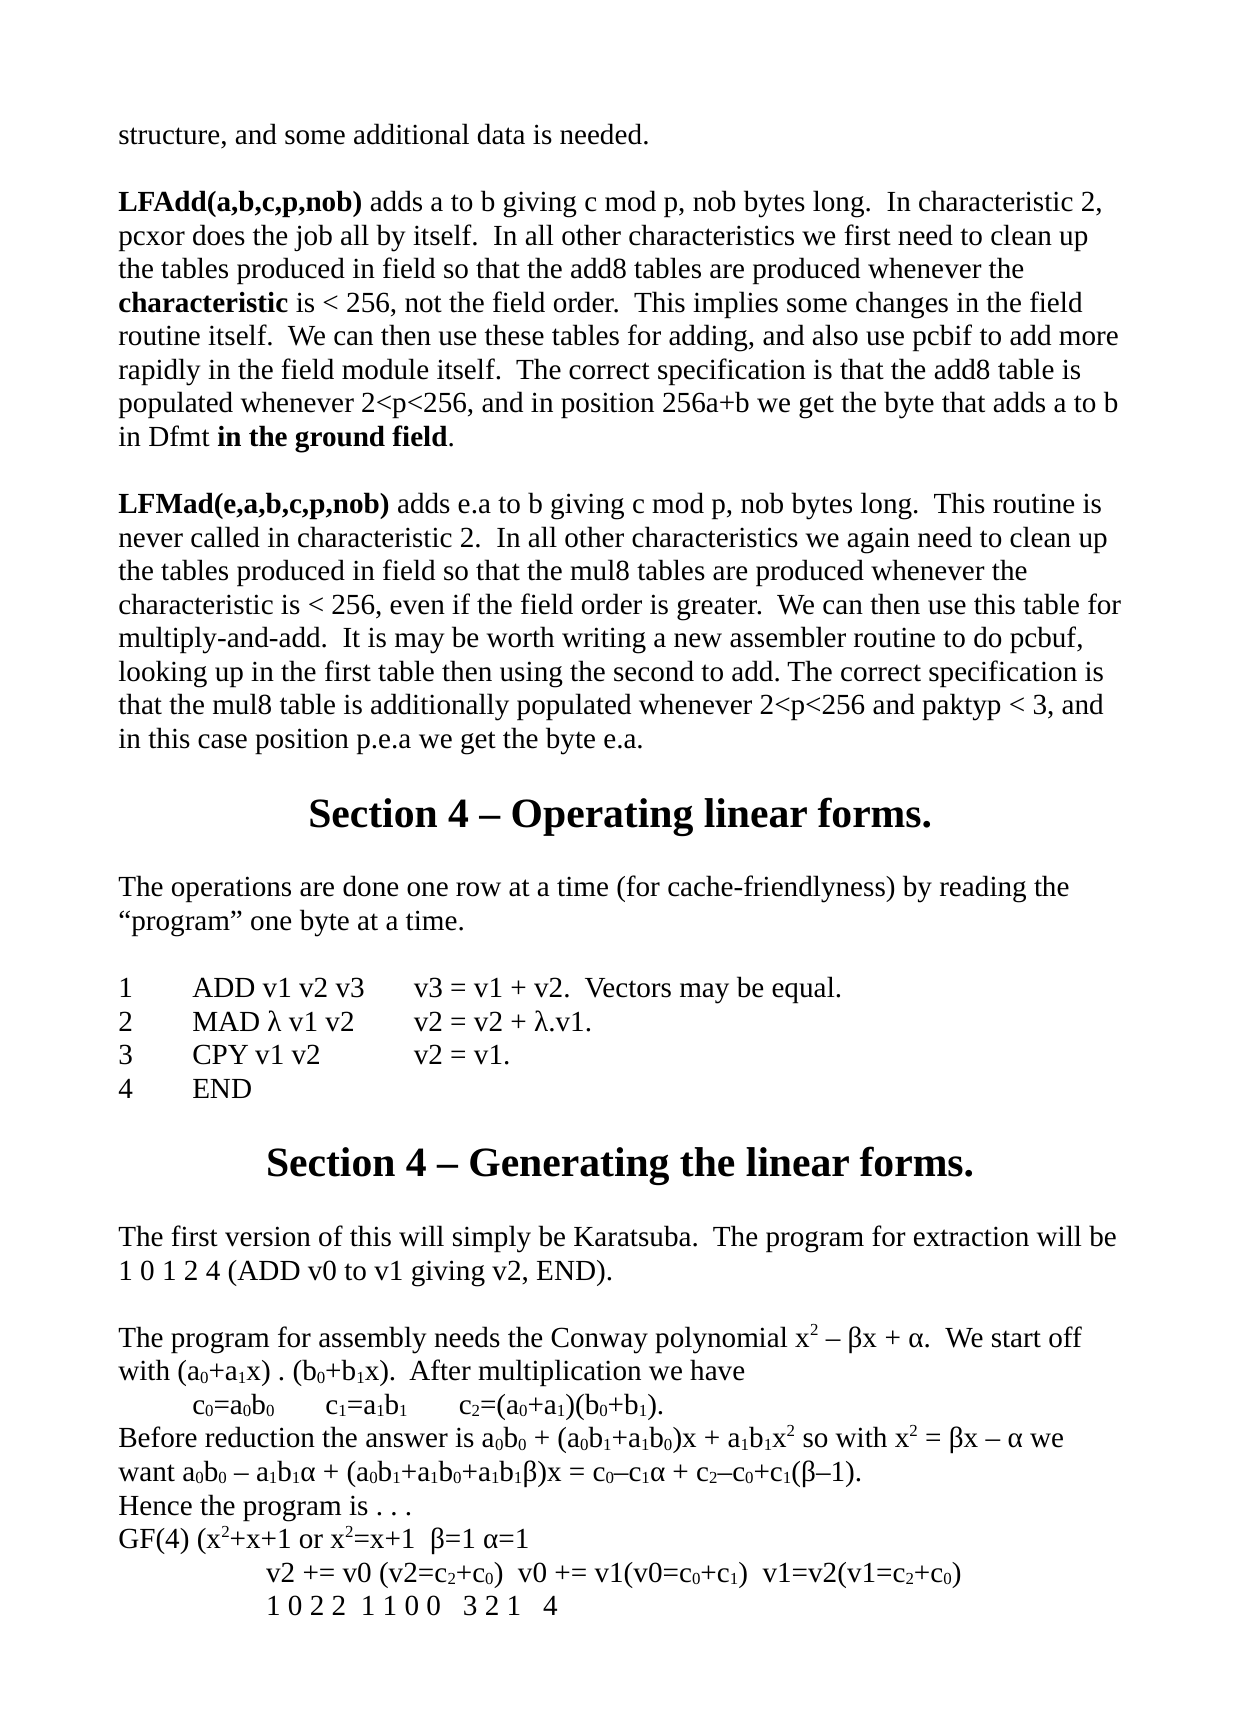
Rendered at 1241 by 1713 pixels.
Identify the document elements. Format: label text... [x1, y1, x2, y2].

text The operations are done one row at a time (for cache-friendlyness) by reading the “program” one byte at a time. [118, 869, 1122, 937]
text 4 END [118, 1071, 1122, 1104]
text want a0b0 – a1b1α + (a0b1+a1b0+a1b1β)x = c0–c1α + c2–c0+c1(β–1). [118, 1454, 1122, 1488]
text LFAdd(a,b,c,p,nob) adds a to b giving c mod p, nob bytes long. In characteristic 2, pcxor does the job all by itself. In all other characteristics we first need to clean up the tables produced in field so that the add8 tables are produced whenever the characteristic is < 256, not the field order. This implies some changes in the field routine itself. We can then use these tables for adding, and also use pcbif to add more rapidly in the field module itself. The correct specification is that the add8 table is populated whenever 2<p<256, and in position 256a+b we get the byte that adds a to b in Dfmt in the ground field. [118, 184, 1122, 453]
text Before reduction the answer is a0b0 + (a0b1+a1b0)x + a1b1x2 so with x2 = βx – α we [118, 1421, 1122, 1454]
text 2 MAD λ v1 v2 v2 = v2 + λ.v1. [118, 1004, 1122, 1037]
text Section 4 – Generating the linear forms. [118, 1138, 1122, 1186]
text Hence the program is . . . [118, 1488, 1122, 1521]
text Section 4 – Operating linear forms. [118, 788, 1122, 836]
text structure, and some additional data is needed. [118, 117, 1122, 151]
text LFMad(e,a,b,c,p,nob) adds e.a to b giving c mod p, nob bytes long. This routine is never called in characteristic 2. In all other characteristics we again need to clean up the tables produced in field so that the mul8 tables are produced whenever the characteristic is < 256, even if the field order is greater. We can then use this table for multiply-and-add. It is may be worth writing a new assembler routine to do pcbuf, looking up in the first table then using the second to add. The correct specification is that the mul8 table is additionally populated whenever 2<p<256 and paktyp < 3, and in this case position p.e.a we get the byte e.a. [118, 486, 1122, 754]
text The program for assembly needs the Conway polynomial x2 – βx + α. We start off with (a0+a1x) . (b0+b1x). After multiplication we have [118, 1320, 1122, 1387]
text 1 0 2 2 1 1 0 0 3 2 1 4 [118, 1588, 1122, 1622]
text GF(4) (x2+x+1 or x2=x+1 β=1 α=1 [118, 1521, 1122, 1555]
text 3 CPY v1 v2 v2 = v1. [118, 1037, 1122, 1071]
text c0=a0b0 c1=a1b1 c2=(a0+a1)(b0+b1). [118, 1387, 1122, 1421]
text The first version of this will simply be Karatsuba. The program for extraction will be [118, 1219, 1122, 1253]
text v2 += v0 (v2=c2+c0) v0 += v1(v0=c0+c1) v1=v2(v1=c2+c0) [118, 1555, 1122, 1588]
text 1 0 1 2 4 (ADD v0 to v1 giving v2, END). [118, 1253, 1122, 1286]
text 1 ADD v1 v2 v3 v3 = v1 + v2. Vectors may be equal. [118, 970, 1122, 1004]
